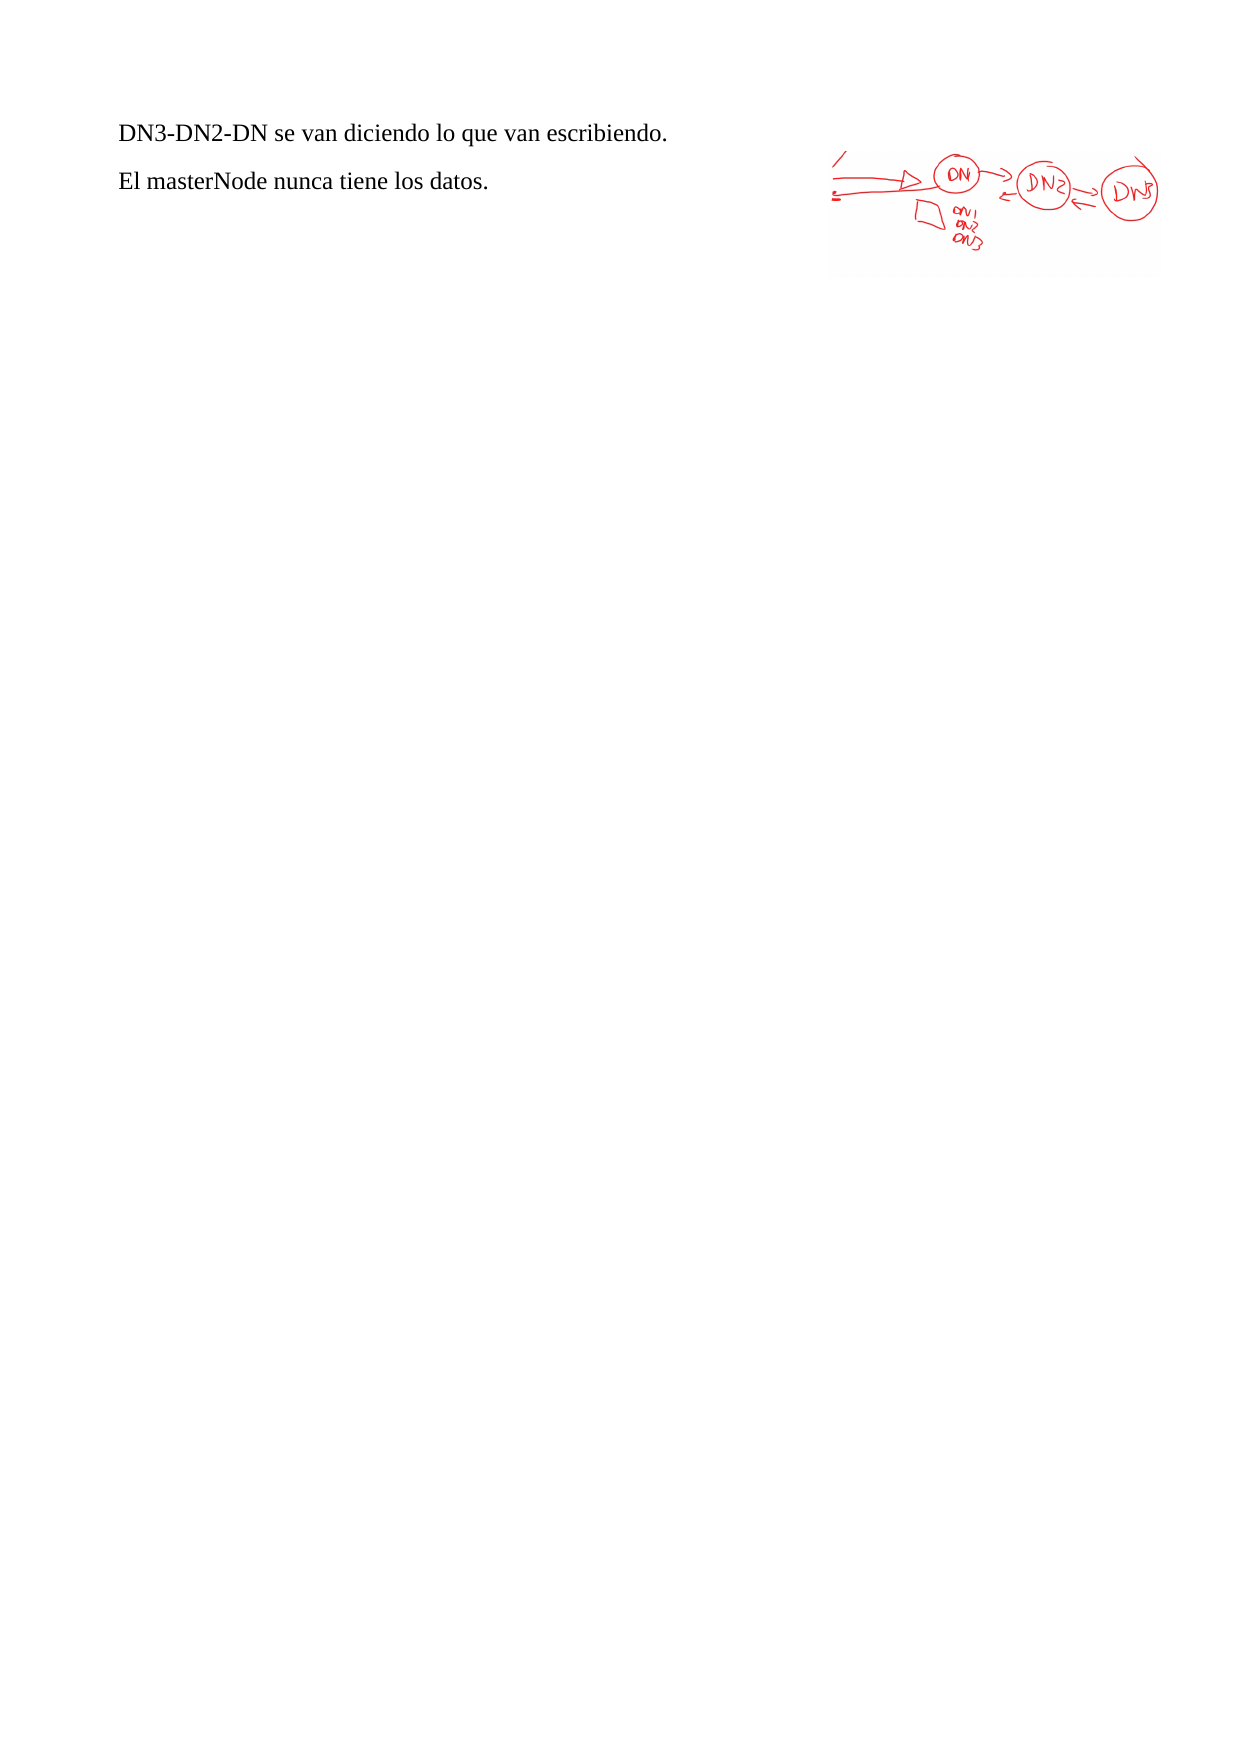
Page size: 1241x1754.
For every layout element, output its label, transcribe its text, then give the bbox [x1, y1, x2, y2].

text DN3-DN2-DN se van diciendo lo que van escribiendo. [118, 118, 1122, 147]
picture [828, 151, 1161, 277]
text El masterNode nunca tiene los datos. [118, 166, 828, 194]
